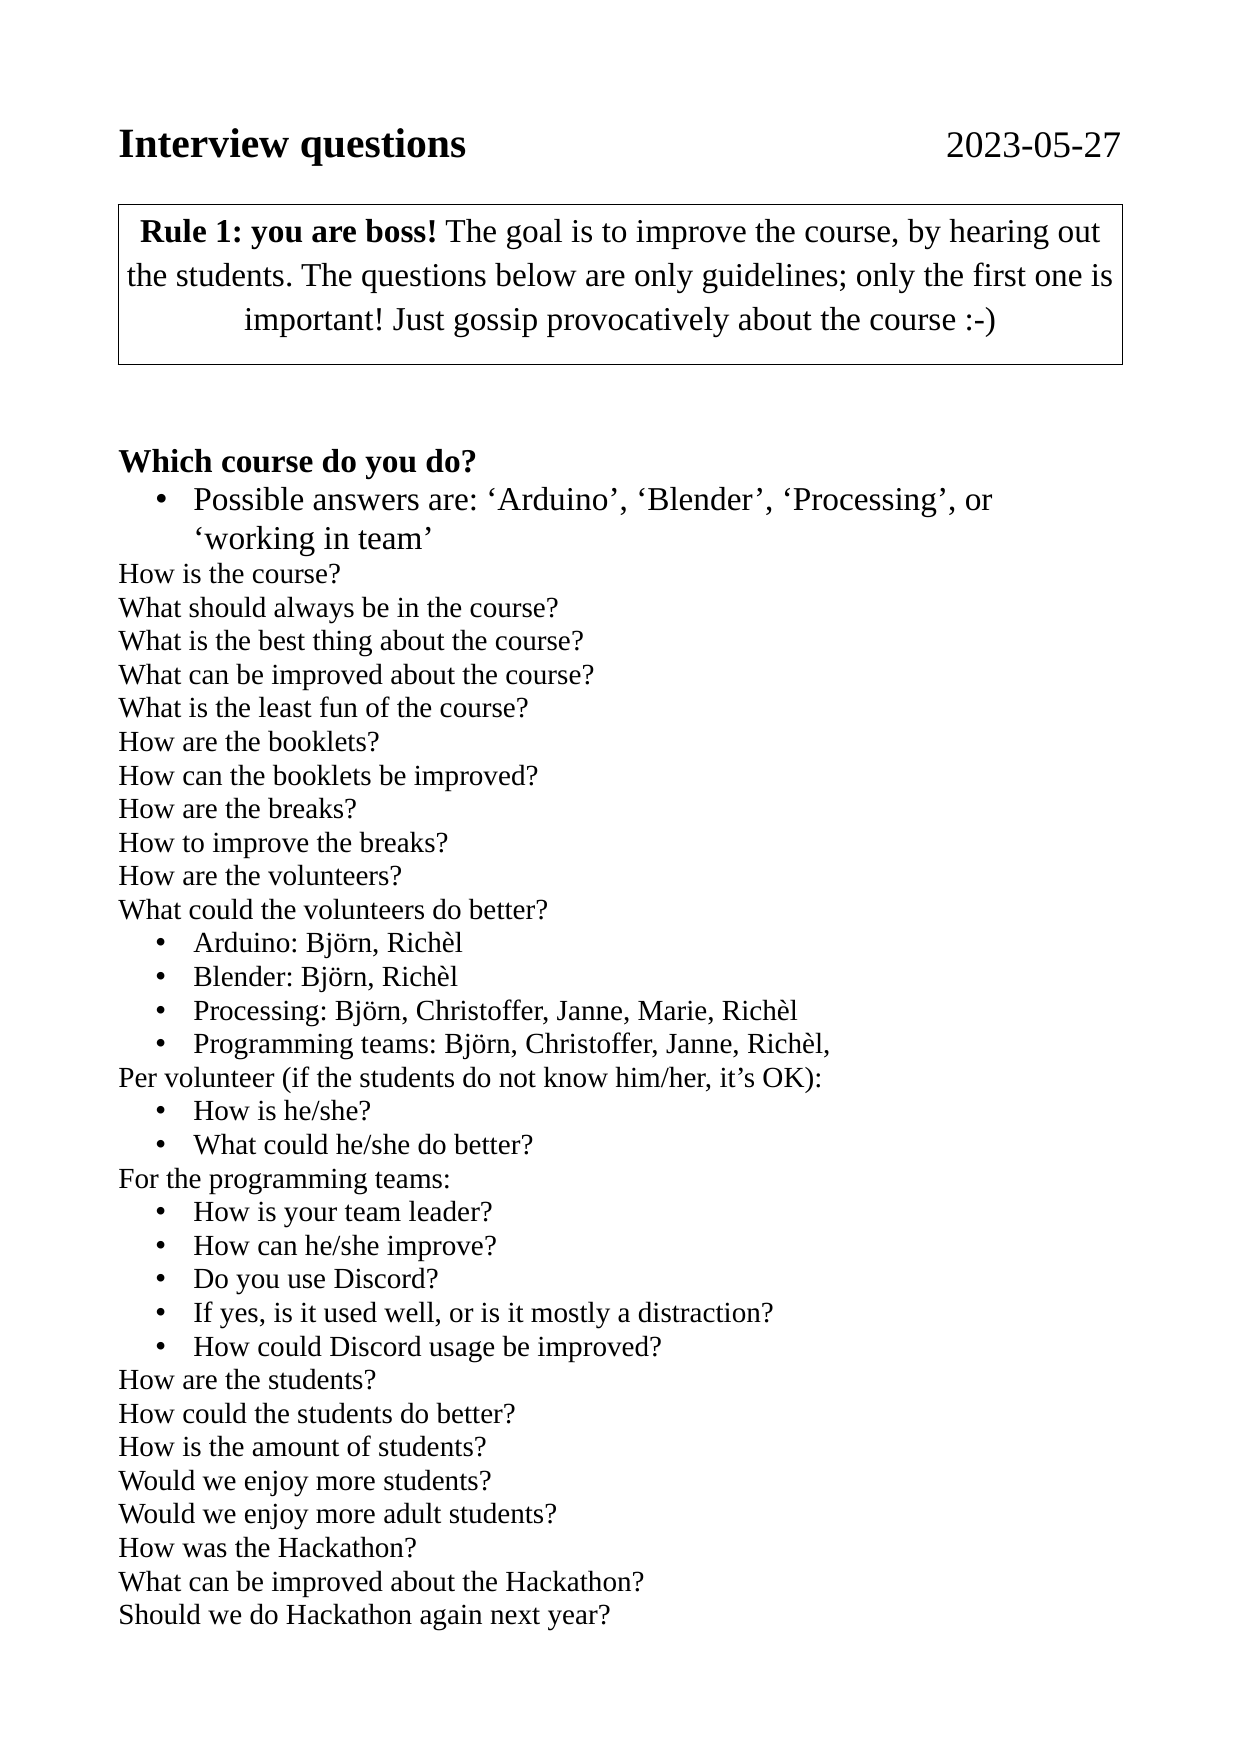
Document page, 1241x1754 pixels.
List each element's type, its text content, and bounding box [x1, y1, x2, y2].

text How are the booklets? [118, 724, 1122, 758]
text Interview questions 2023-05-27 [118, 118, 1122, 166]
list What could he/she do better? [156, 1127, 1122, 1161]
text What should always be in the course? [118, 590, 1122, 623]
text What is the least fun of the course? [118, 691, 1122, 724]
text How is the amount of students? [118, 1429, 1122, 1463]
text How was the Hackathon? [118, 1530, 1122, 1564]
text How are the volunteers? [118, 858, 1122, 892]
table_header Rule 1: you are boss! The goal is to improve the course, by hearing out the students. The questions below are only guidelines; only the first one is important! Just gossip provocatively about the course :-) [119, 205, 1122, 364]
text Which course do you do? [118, 441, 1122, 480]
text Would we enjoy more adult students? [118, 1497, 1122, 1530]
text How can the booklets be improved? [118, 758, 1122, 791]
text How are the students? [118, 1362, 1122, 1396]
text How to improve the breaks? [118, 825, 1122, 858]
text For the programming teams: [118, 1161, 1122, 1194]
list How could Discord usage be improved? [156, 1329, 1122, 1362]
text How could the students do better? [118, 1396, 1122, 1429]
list Possible answers are: ‘Arduino’, ‘Blender’, ‘Processing’, or ‘working in team’ [156, 480, 1122, 556]
list Blender: Björn, Richèl [156, 959, 1122, 993]
list If yes, is it used well, or is it mostly a distraction? [156, 1295, 1122, 1329]
list Arduino: Björn, Richèl [156, 925, 1122, 959]
text What could the volunteers do better? [118, 892, 1122, 925]
list Programming teams: Björn, Christoffer, Janne, Richèl, [156, 1026, 1122, 1060]
list How is your team leader? [156, 1194, 1122, 1228]
text Per volunteer (if the students do not know him/her, it’s OK): [118, 1060, 1122, 1093]
text Would we enjoy more students? [118, 1463, 1122, 1497]
list How can he/she improve? [156, 1228, 1122, 1262]
text Should we do Hackathon again next year? [118, 1597, 1122, 1631]
text What is the best thing about the course? [118, 623, 1122, 657]
list Processing: Björn, Christoffer, Janne, Marie, Richèl [156, 993, 1122, 1026]
text What can be improved about the Hackathon? [118, 1564, 1122, 1597]
list How is he/she? [156, 1093, 1122, 1127]
text What can be improved about the course? [118, 657, 1122, 691]
text How are the breaks? [118, 791, 1122, 825]
text How is the course? [118, 556, 1122, 590]
list Do you use Discord? [156, 1262, 1122, 1295]
